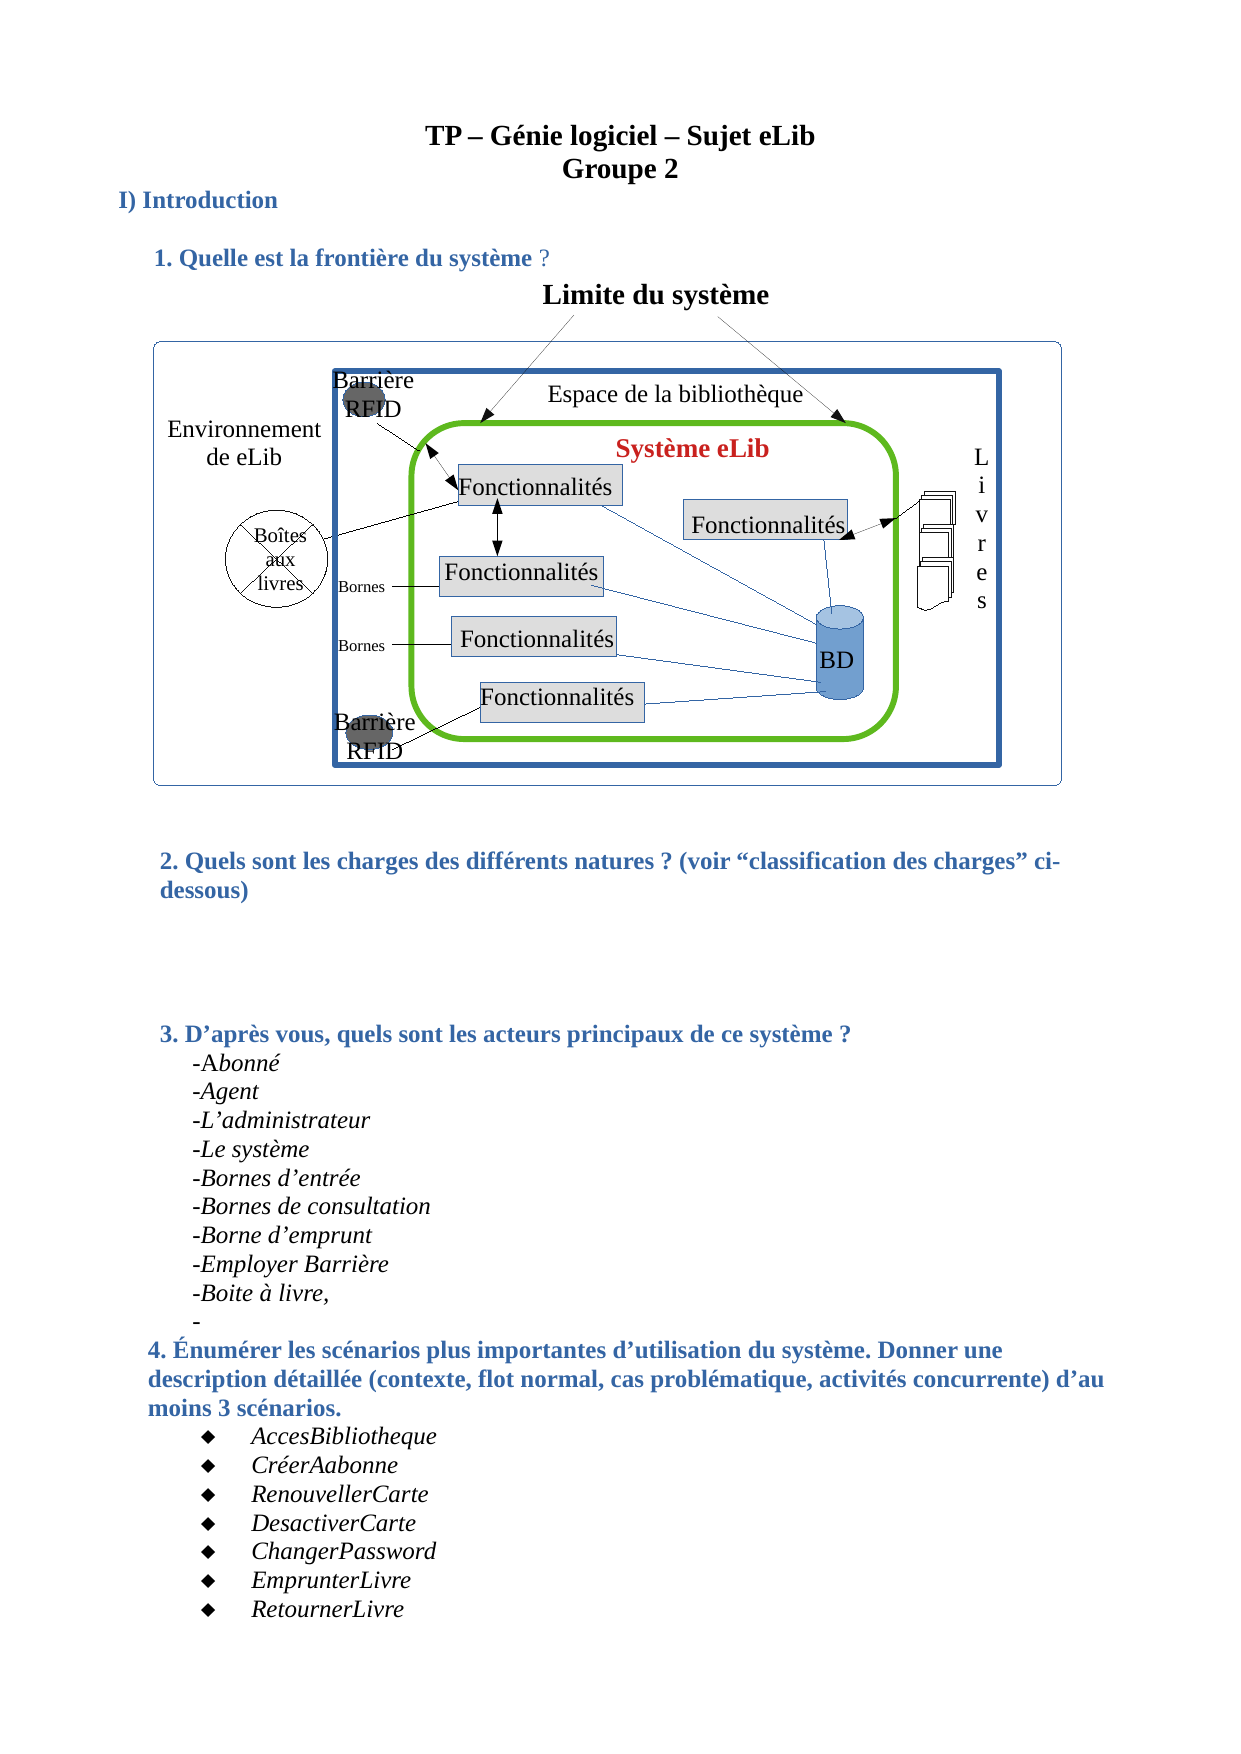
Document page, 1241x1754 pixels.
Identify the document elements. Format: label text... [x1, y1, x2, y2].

text Groupe 2 [118, 152, 1122, 185]
text -Boite à livre, [118, 1278, 1122, 1306]
list RetournerLivre [177, 1594, 1122, 1623]
list ChangerPassword [177, 1536, 1122, 1565]
list EmprunterLivre [177, 1565, 1122, 1594]
list DesactiverCarte [177, 1508, 1122, 1536]
text -Bornes de consultation [118, 1191, 1122, 1220]
text -Employer Barrière [118, 1249, 1122, 1278]
text I) Introduction [118, 185, 1122, 214]
text 3. D’après vous, quels sont les acteurs principaux de ce système ? [159, 1019, 1122, 1048]
list CréerAabonne [177, 1450, 1122, 1479]
text - [118, 1306, 1122, 1335]
text -L’administrateur [118, 1105, 1122, 1134]
text -Le système [118, 1134, 1122, 1163]
text -Abonné [118, 1048, 1122, 1076]
text -Borne d’emprunt [118, 1220, 1122, 1249]
text 2. Quels sont les charges des différents natures ? (voir “classification des charges” ci-dessous) [159, 846, 1122, 904]
text 1. Quelle est la frontière du système ? [153, 243, 1122, 271]
text TP – Génie logiciel – Sujet eLib [118, 118, 1122, 152]
text 4. Énumérer les scénarios plus importantes d’utilisation du système. Donner une description détaillée (contexte, flot normal, cas problématique, activités concurrente) d’au moins 3 scénarios. [148, 1335, 1122, 1421]
list RenouvellerCarte [177, 1479, 1122, 1508]
text -Bornes d’entrée [118, 1163, 1122, 1191]
list AccesBibliotheque [177, 1421, 1122, 1450]
text -Agent [118, 1076, 1122, 1105]
